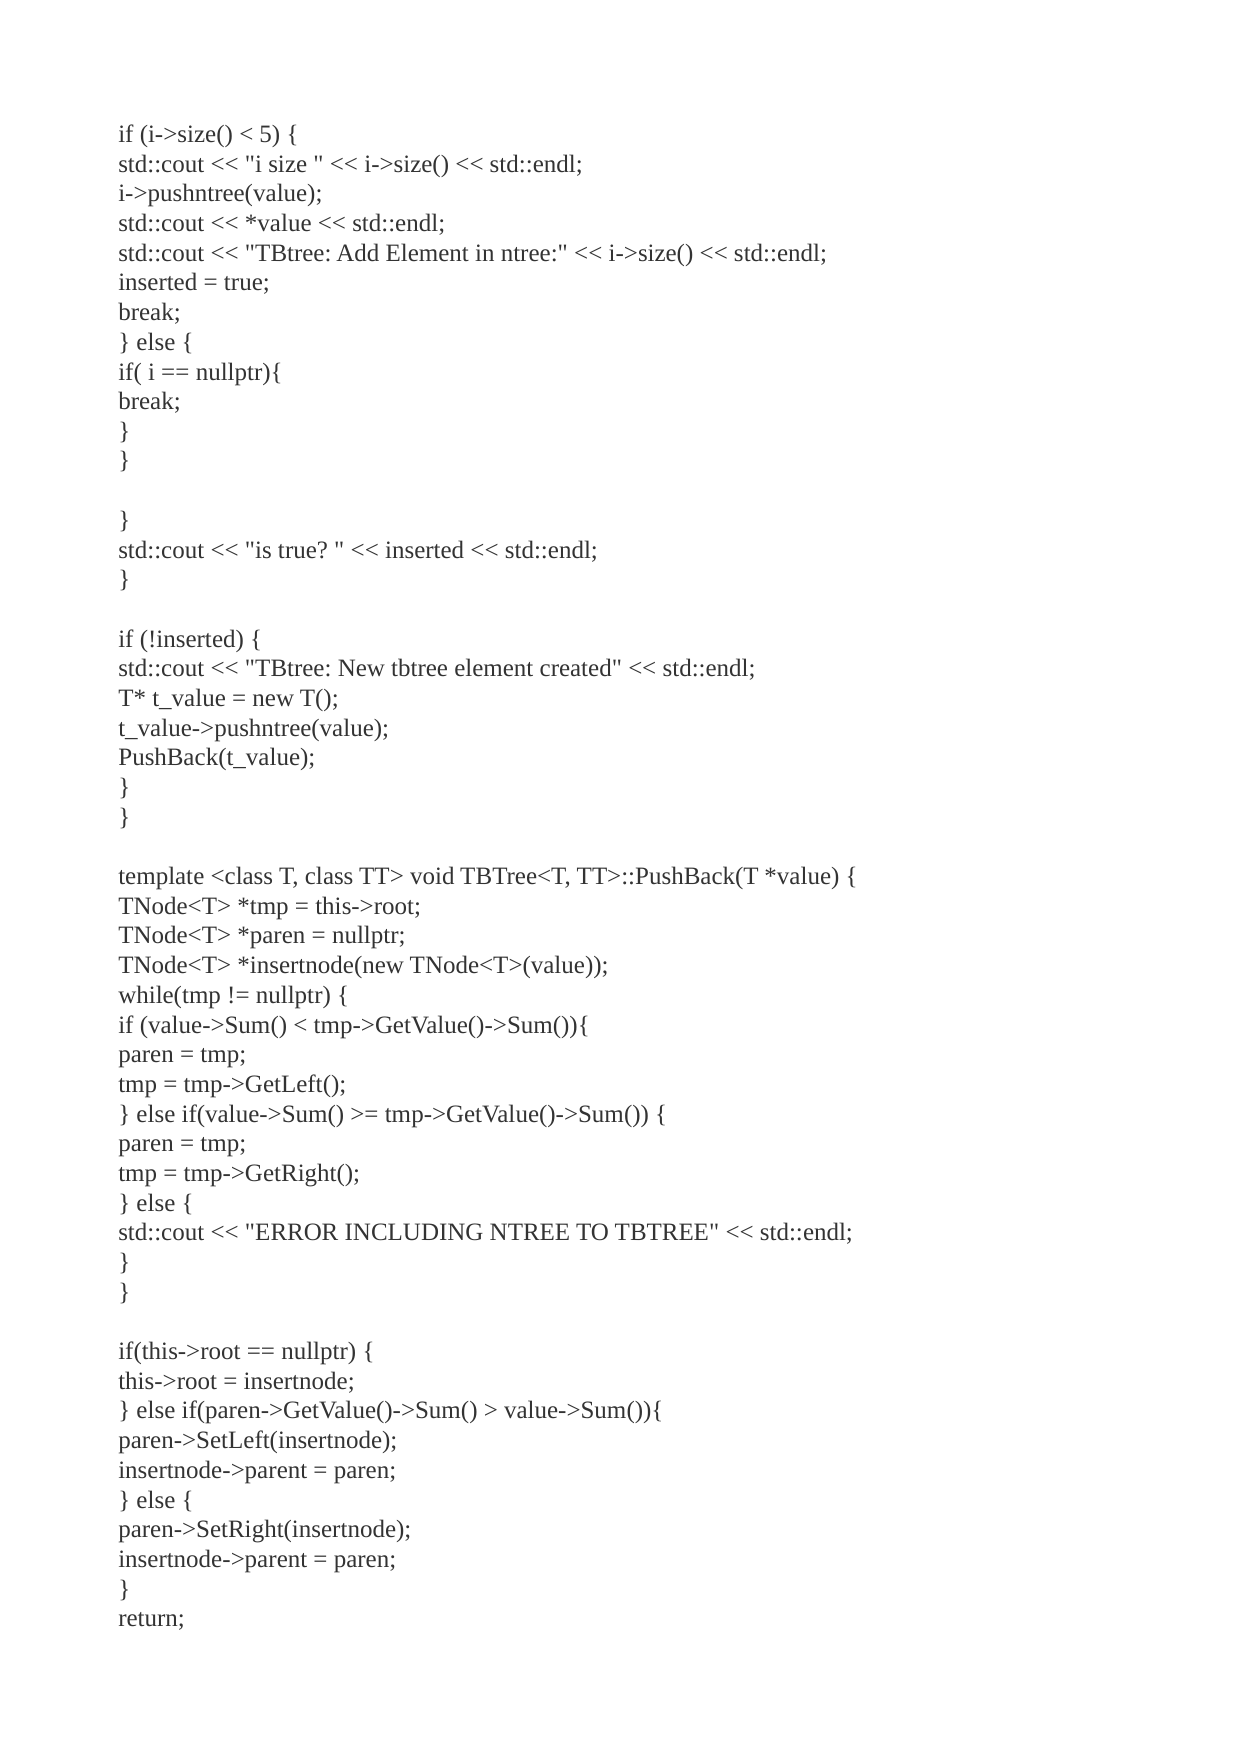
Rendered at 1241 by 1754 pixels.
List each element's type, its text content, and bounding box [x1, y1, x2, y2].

text std::cout << "ERROR INCLUDING NTREE TO TBTREE" << std::endl; [118, 1217, 1122, 1246]
text } else { [118, 326, 1122, 356]
text PushBack(t_value); [118, 742, 1122, 771]
text t_value->pushntree(value); [118, 712, 1122, 742]
text } [118, 445, 1122, 474]
text } [118, 415, 1122, 445]
text tmp = tmp->GetLeft(); [118, 1068, 1122, 1098]
text paren = tmp; [118, 1038, 1122, 1068]
text if (value->Sum() < tmp->GetValue()->Sum()){ [118, 1009, 1122, 1038]
text TNode<T> *insertnode(new TNode<T>(value)); [118, 949, 1122, 979]
text while(tmp != nullptr) { [118, 979, 1122, 1009]
text } [118, 801, 1122, 831]
text TNode<T> *tmp = this->root; [118, 890, 1122, 920]
text } [118, 1276, 1122, 1306]
text if (i->size() < 5) { [118, 118, 1122, 148]
text return; [118, 1602, 1122, 1632]
text } [118, 563, 1122, 593]
text T* t_value = new T(); [118, 682, 1122, 712]
text if( i == nullptr){ [118, 356, 1122, 385]
text this->root = insertnode; [118, 1365, 1122, 1395]
text } else { [118, 1484, 1122, 1513]
text std::cout << *value << std::endl; [118, 207, 1122, 237]
text } [118, 1573, 1122, 1602]
text paren->SetRight(insertnode); [118, 1513, 1122, 1543]
text tmp = tmp->GetRight(); [118, 1157, 1122, 1187]
text std::cout << "TBtree: New tbtree element created" << std::endl; [118, 652, 1122, 682]
text insertnode->parent = paren; [118, 1454, 1122, 1484]
text template <class T, class TT> void TBTree<T, TT>::PushBack(T *value) { [118, 860, 1122, 890]
text paren->SetLeft(insertnode); [118, 1424, 1122, 1454]
text insertnode->parent = paren; [118, 1543, 1122, 1573]
text } [118, 771, 1122, 801]
text if(this->root == nullptr) { [118, 1335, 1122, 1365]
text } else if(paren->GetValue()->Sum() > value->Sum()){ [118, 1395, 1122, 1424]
text } else if(value->Sum() >= tmp->GetValue()->Sum()) { [118, 1098, 1122, 1127]
text inserted = true; [118, 267, 1122, 296]
text TNode<T> *paren = nullptr; [118, 920, 1122, 949]
text std::cout << "TBtree: Add Element in ntree:" << i->size() << std::endl; [118, 237, 1122, 267]
text break; [118, 385, 1122, 415]
text i->pushntree(value); [118, 177, 1122, 207]
text std::cout << "i size " << i->size() << std::endl; [118, 148, 1122, 177]
text } [118, 1246, 1122, 1276]
text } [118, 504, 1122, 534]
text std::cout << "is true? " << inserted << std::endl; [118, 534, 1122, 563]
text paren = tmp; [118, 1127, 1122, 1157]
text break; [118, 296, 1122, 326]
text if (!inserted) { [118, 623, 1122, 652]
text } else { [118, 1187, 1122, 1217]
